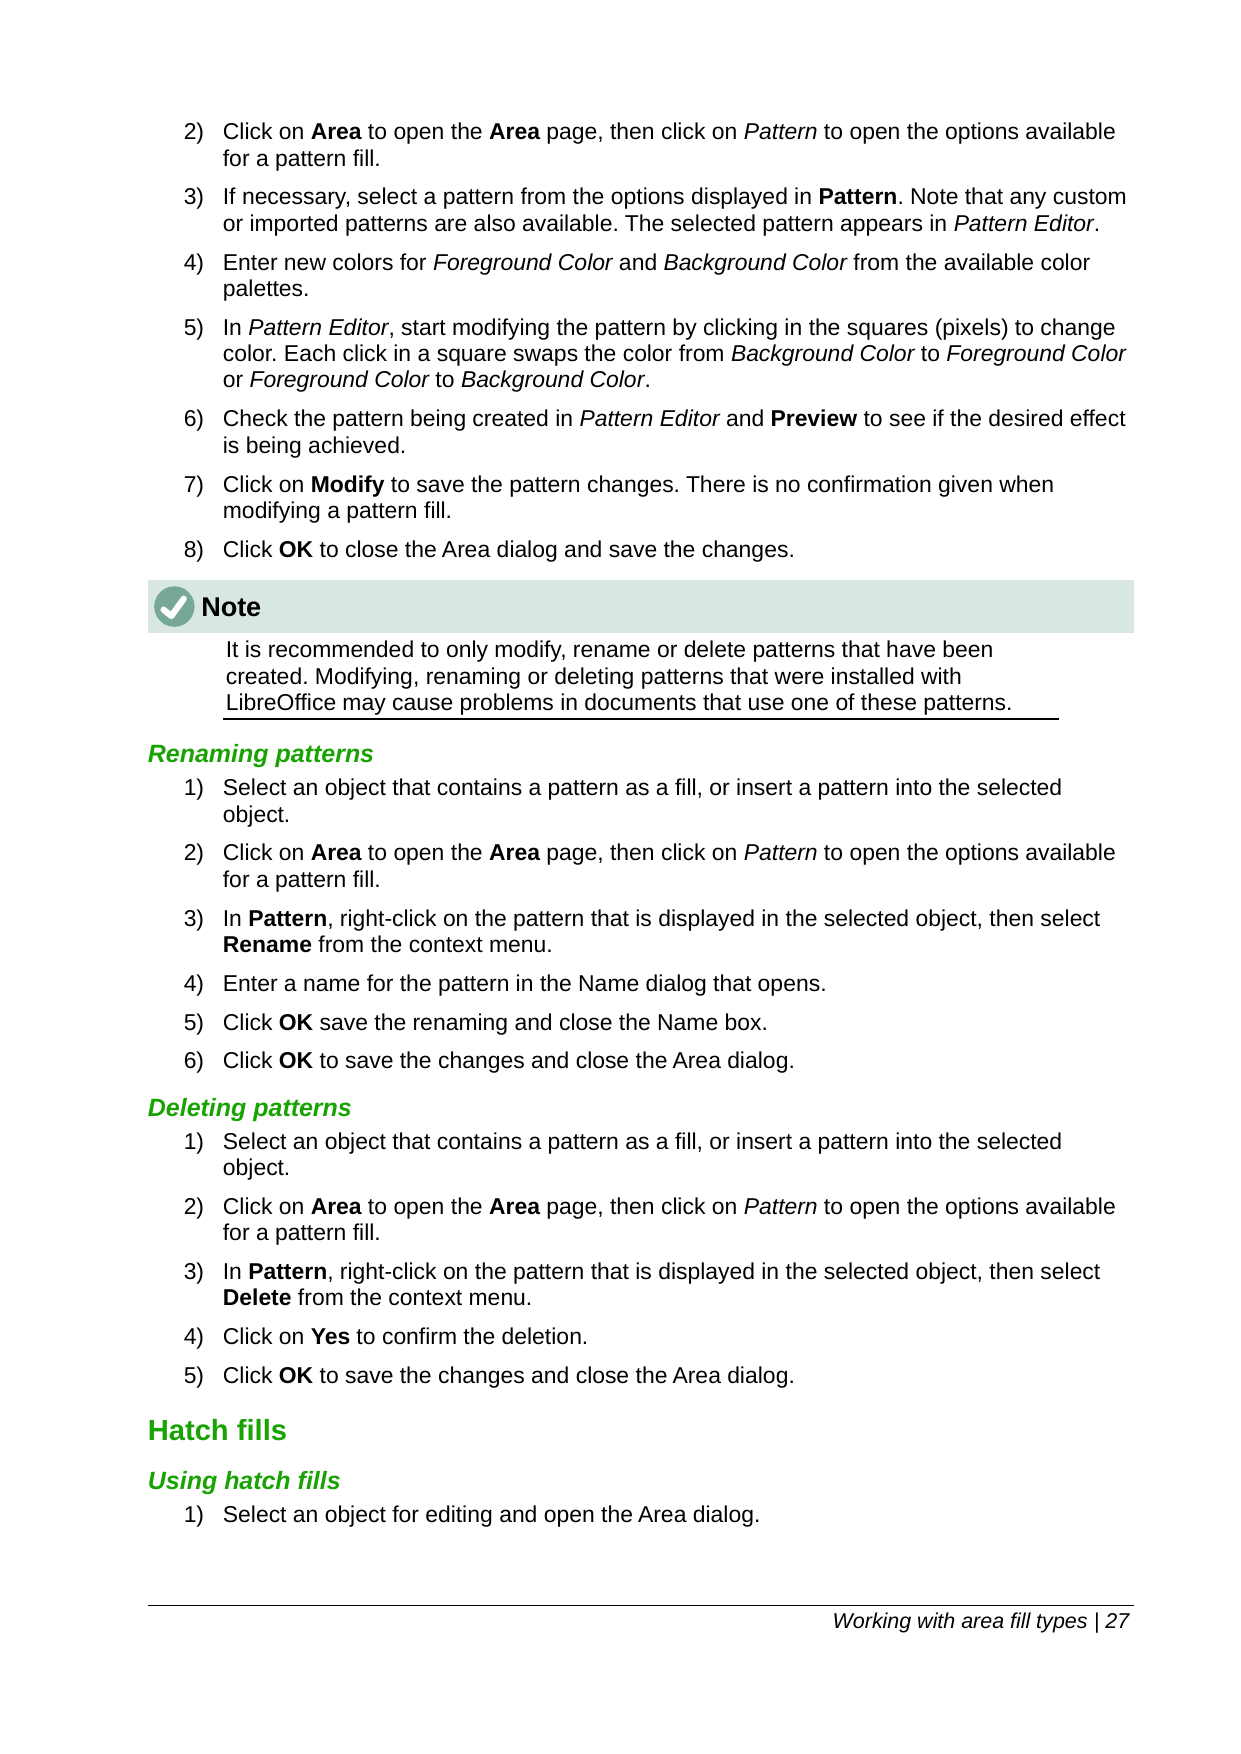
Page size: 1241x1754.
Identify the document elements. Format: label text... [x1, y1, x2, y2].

list Enter a name for the pattern in the Name dialog that opens. [204, 970, 1134, 996]
list In Pattern, right-click on the pattern that is displayed in the selected object, then select Delete from the context menu. [204, 1258, 1134, 1311]
list Select an object that contains a pattern as a fill, or insert a pattern into the selected object. [204, 774, 1134, 827]
subtitle Using hatch fills [148, 1466, 1134, 1494]
list Click OK to save the changes and close the Area dialog. [204, 1362, 1134, 1388]
subtitle Deleting patterns [148, 1093, 1134, 1121]
list Click on Area to open the Area page, then click on Pattern to open the options available for a pattern fill. [204, 1193, 1134, 1246]
list In Pattern Editor, start modifying the pattern by clicking in the squares (pixels) to change color. Each click in a square swaps the color from Background Color to Foreground Color or Foreground Color to Background Color. [204, 314, 1134, 393]
list Click on Modify to save the pattern changes. There is no confirmation given when modifying a pattern fill. [204, 471, 1134, 523]
list Click on Area to open the Area page, then click on Pattern to open the options available for a pattern fill. [204, 118, 1134, 171]
list Enter new colors for Foreground Color and Background Color from the available color palettes. [204, 248, 1134, 301]
list In Pattern, right-click on the pattern that is displayed in the selected object, then select Rename from the context menu. [204, 904, 1134, 957]
list Check the pattern being created in Pattern Editor and Preview to see if the desired effect is being achieved. [204, 405, 1134, 458]
subtitle Note [148, 580, 1134, 633]
list Select an object for editing and open the Area dialog. [204, 1501, 1134, 1527]
list Click on Yes to confirm the deletion. [204, 1323, 1134, 1349]
subtitle Renaming patterns [148, 739, 1134, 768]
list Select an object that contains a pattern as a fill, or insert a pattern into the selected object. [204, 1128, 1134, 1180]
list Click OK to save the changes and close the Area dialog. [204, 1047, 1134, 1074]
text It is recommended to only modify, rename or delete patterns that have been created. Modifying, renaming or deleting patterns that were installed with LibreOffice may cause problems in documents that use one of these patterns. [223, 633, 1059, 718]
list Click OK to close the Area dialog and save the changes. [204, 536, 1134, 562]
list Click OK save the renaming and close the Name box. [204, 1009, 1134, 1035]
list Click on Area to open the Area page, then click on Pattern to open the options available for a pattern fill. [204, 839, 1134, 892]
subtitle Hatch fills [148, 1413, 1134, 1447]
list If necessary, select a pattern from the options displayed in Pattern. Note that any custom or imported patterns are also available. The selected pattern appears in Pattern Editor. [204, 183, 1134, 236]
